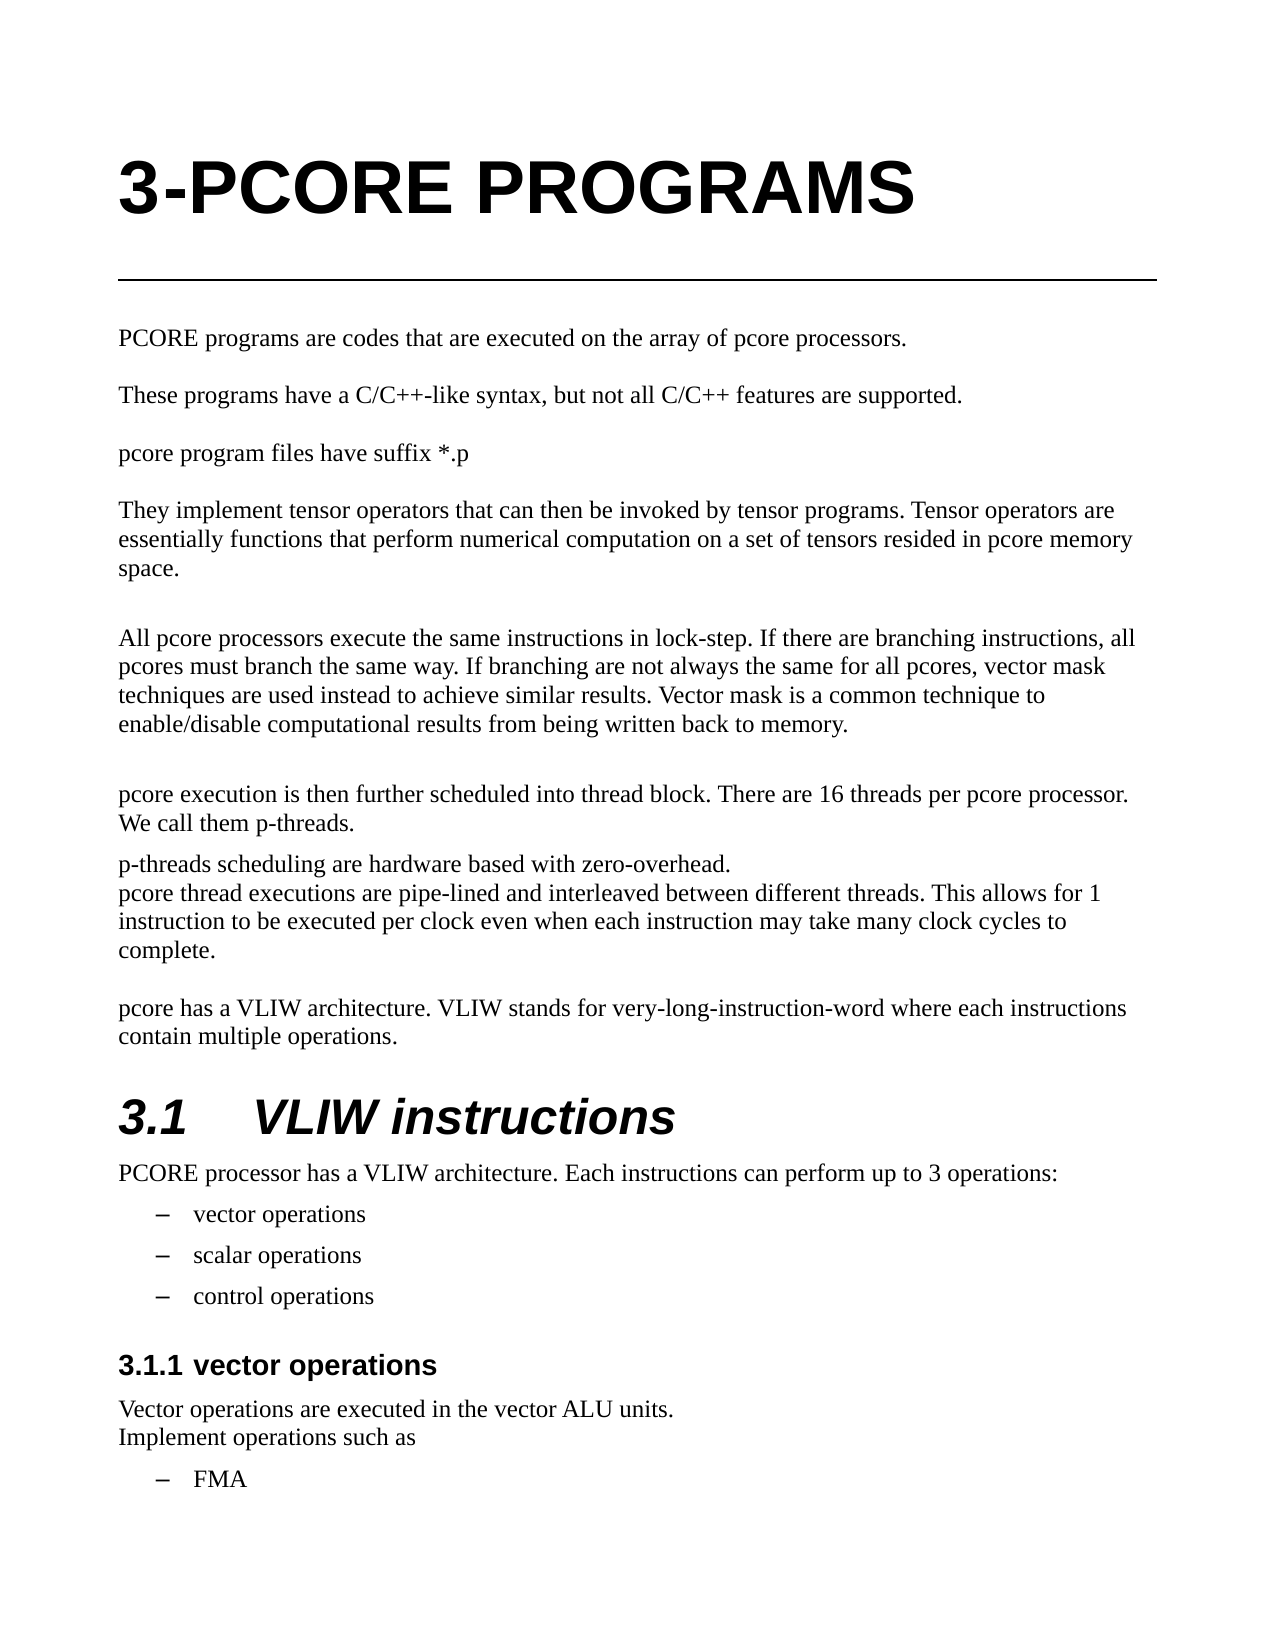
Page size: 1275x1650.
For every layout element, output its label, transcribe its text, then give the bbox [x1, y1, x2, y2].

text PCORE programs are codes that are executed on the array of pcore processors. These programs have a C/C++-like syntax, but not all C/C++ features are supported. pcore program files have suffix *.p They implement tensor operators that can then be invoked by tensor programs. Tensor operators are essentially functions that perform numerical computation on a set of tensors resided in pcore memory space. [118, 294, 1157, 581]
text All pcore processors execute the same instructions in lock-step. If there are branching instructions, all pcores must branch the same way. If branching are not always the same for all pcores, vector mask techniques are used instead to achieve similar results. Vector mask is a common technique to enable/disable computational results from being written back to memory. [118, 594, 1157, 766]
subtitle vector operations [118, 1348, 1157, 1381]
list scalar operations [156, 1240, 1157, 1269]
list vector operations [156, 1199, 1157, 1228]
list FMA [156, 1464, 1157, 1492]
text PCORE processor has a VLIW architecture. Each instructions can perform up to 3 operations: [118, 1158, 1157, 1186]
text pcore execution is then further scheduled into thread block. There are 16 threads per pcore processor. We call them p-threads. [118, 779, 1157, 836]
list control operations [156, 1281, 1157, 1310]
subtitle -PCORE PROGRAMS [118, 143, 1157, 229]
subtitle VLIW instructions [118, 1088, 1157, 1145]
text Vector operations are executed in the vector ALU units. Implement operations such as [118, 1394, 1157, 1451]
text p-threads scheduling are hardware based with zero-overhead. pcore thread executions are pipe-lined and interleaved between different threads. This allows for 1 instruction to be executed per clock even when each instruction may take many clock cycles to complete. pcore has a VLIW architecture. VLIW stands for very-long-instruction-word where each instructions contain multiple operations. [118, 849, 1157, 1050]
